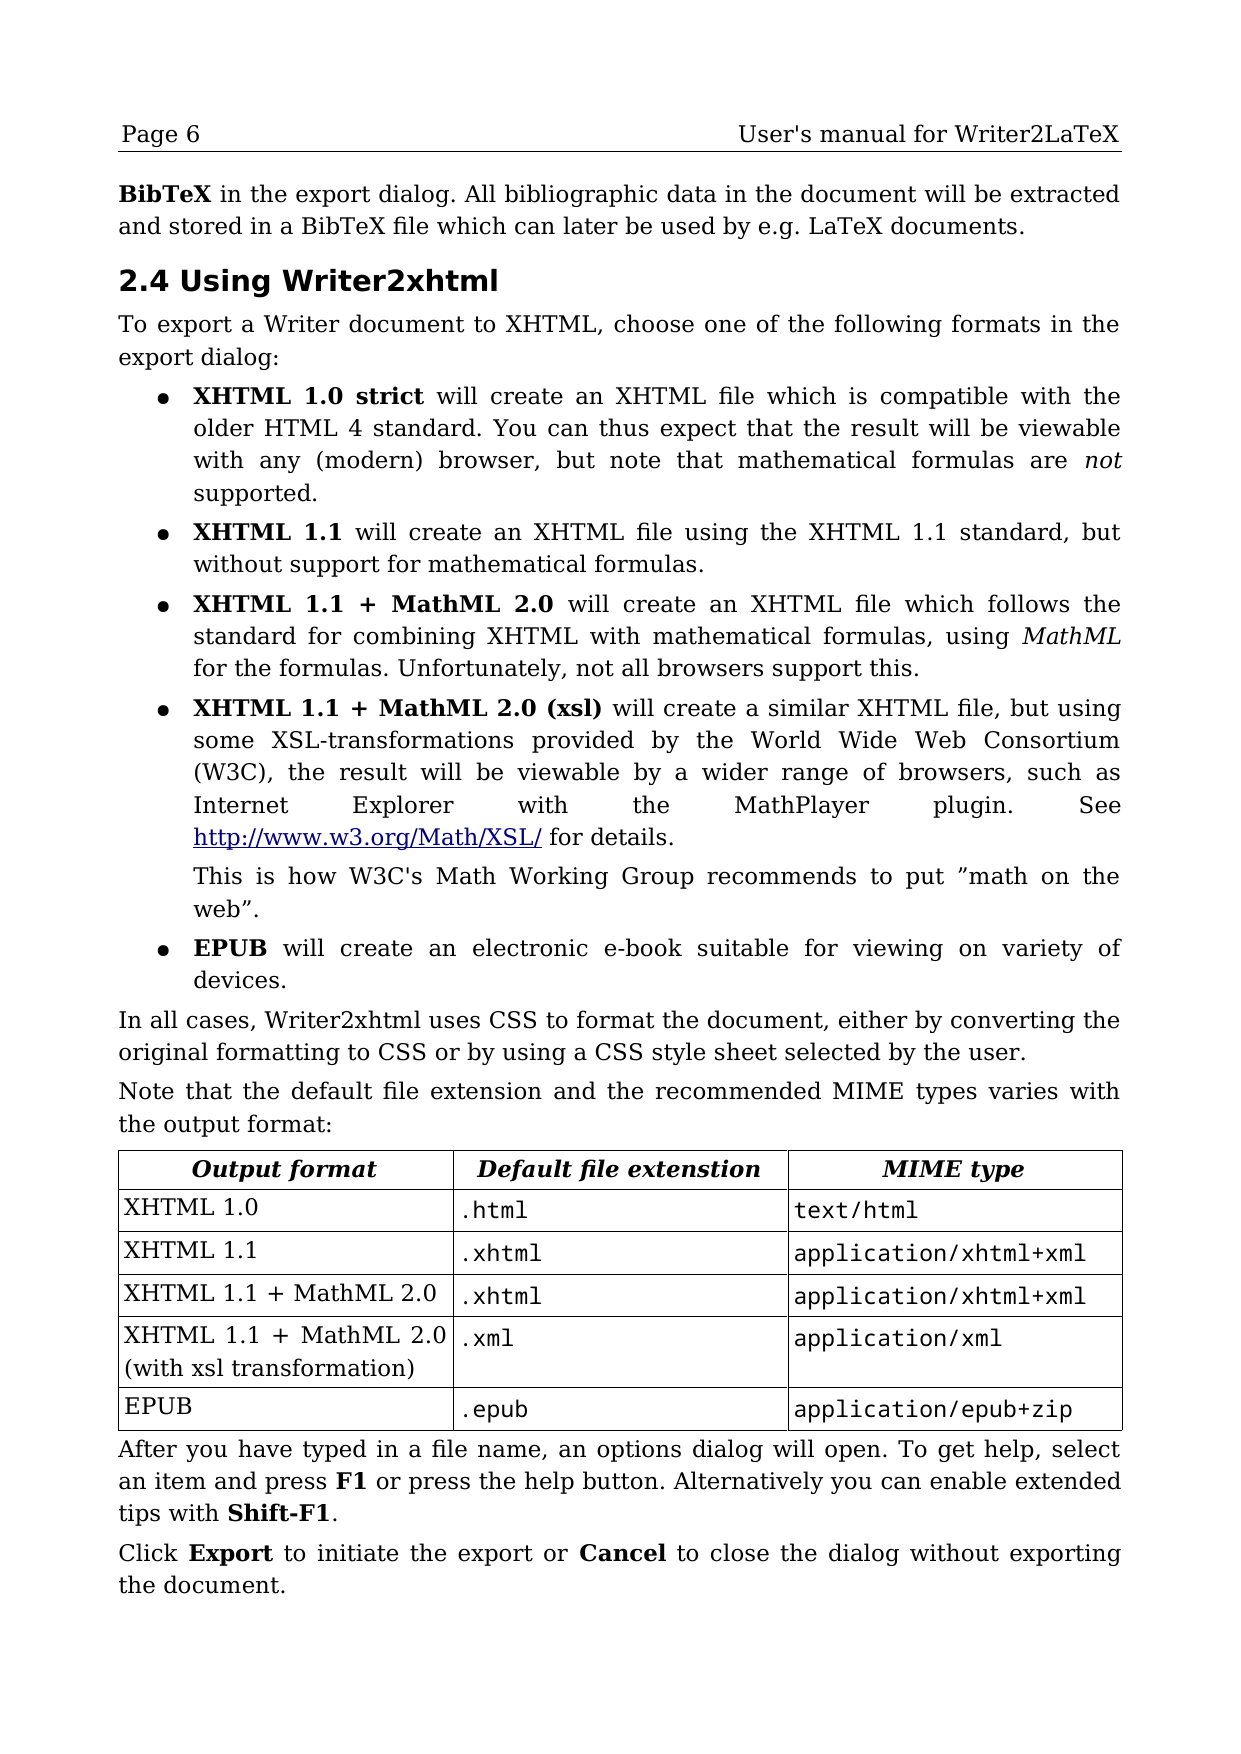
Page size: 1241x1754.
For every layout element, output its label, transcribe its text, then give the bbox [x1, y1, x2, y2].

table_cell XHTML 1.1 [119, 1232, 453, 1274]
table_cell XHTML 1.1 + MathML 2.0 [119, 1275, 453, 1316]
text Click Export to initiate the export or Cancel to close the dialog without exporting the document. [118, 1540, 1122, 1599]
list XHTML 1.1 will create an XHTML file using the XHTML 1.1 standard, but without support for mathematical formulas. [156, 519, 1122, 578]
list XHTML 1.1 + MathML 2.0 will create an XHTML file which follows the standard for combining XHTML with mathematical formulas, using MathML for the formulas. Unfortunately, not all browsers support this. [156, 591, 1122, 682]
table_cell application/xml [789, 1317, 1122, 1387]
table_header Default file extenstion [454, 1151, 787, 1189]
table_cell .xhtml [454, 1232, 787, 1274]
text Note that the default file extension and the recommended MIME types varies with the output format: [118, 1078, 1122, 1138]
subtitle Using Writer2xhtml [118, 265, 1122, 299]
table_cell XHTML 1.1 + MathML 2.0 (with xsl transformation) [119, 1317, 453, 1387]
table_cell application/xhtml+xml [789, 1232, 1122, 1274]
table_cell EPUB [119, 1388, 453, 1430]
table_cell .html [454, 1190, 787, 1231]
table_cell .xhtml [454, 1275, 787, 1316]
list EPUB will create an electronic e-book suitable for viewing on variety of devices. [156, 935, 1122, 994]
table_cell text/html [789, 1190, 1122, 1231]
text In all cases, Writer2xhtml uses CSS to format the document, either by converting the original formatting to CSS or by using a CSS style sheet selected by the user. [118, 1007, 1122, 1066]
table_cell XHTML 1.0 [119, 1190, 453, 1231]
text BibTeX in the export dialog. All bibliographic data in the document will be extracted and stored in a BibTeX file which can later be used by e.g. LaTeX documents. [118, 181, 1122, 240]
table_header Output format [119, 1151, 453, 1189]
text To export a Writer document to XHTML, choose one of the following formats in the export dialog: [118, 311, 1122, 371]
list This is how W3C's Math Working Group recommends to put ”math on the web”. [156, 863, 1122, 923]
table_header MIME type [789, 1151, 1122, 1189]
table_cell .xml [454, 1317, 787, 1387]
list XHTML 1.0 strict will create an XHTML file which is compatible with the older HTML 4 standard. You can thus expect that the result will be viewable with any (modern) browser, but note that mathematical formulas are not supported. [156, 383, 1122, 507]
table_cell application/epub+zip [789, 1388, 1122, 1430]
text After you have typed in a file name, an options dialog will open. To get help, select an item and press F1 or press the help button. Alternatively you can enable extended tips with Shift-F1. [118, 1436, 1122, 1527]
list XHTML 1.1 + MathML 2.0 (xsl) will create a similar XHTML file, but using some XSL-transformations provided by the World Wide Web Consortium (W3C), the result will be viewable by a wider range of browsers, such as Internet Explorer with the MathPlayer plugin. See http://www.w3.org/Math/XSL/ for details. [156, 695, 1122, 851]
table_cell application/xhtml+xml [789, 1275, 1122, 1316]
table_cell .epub [454, 1388, 787, 1430]
